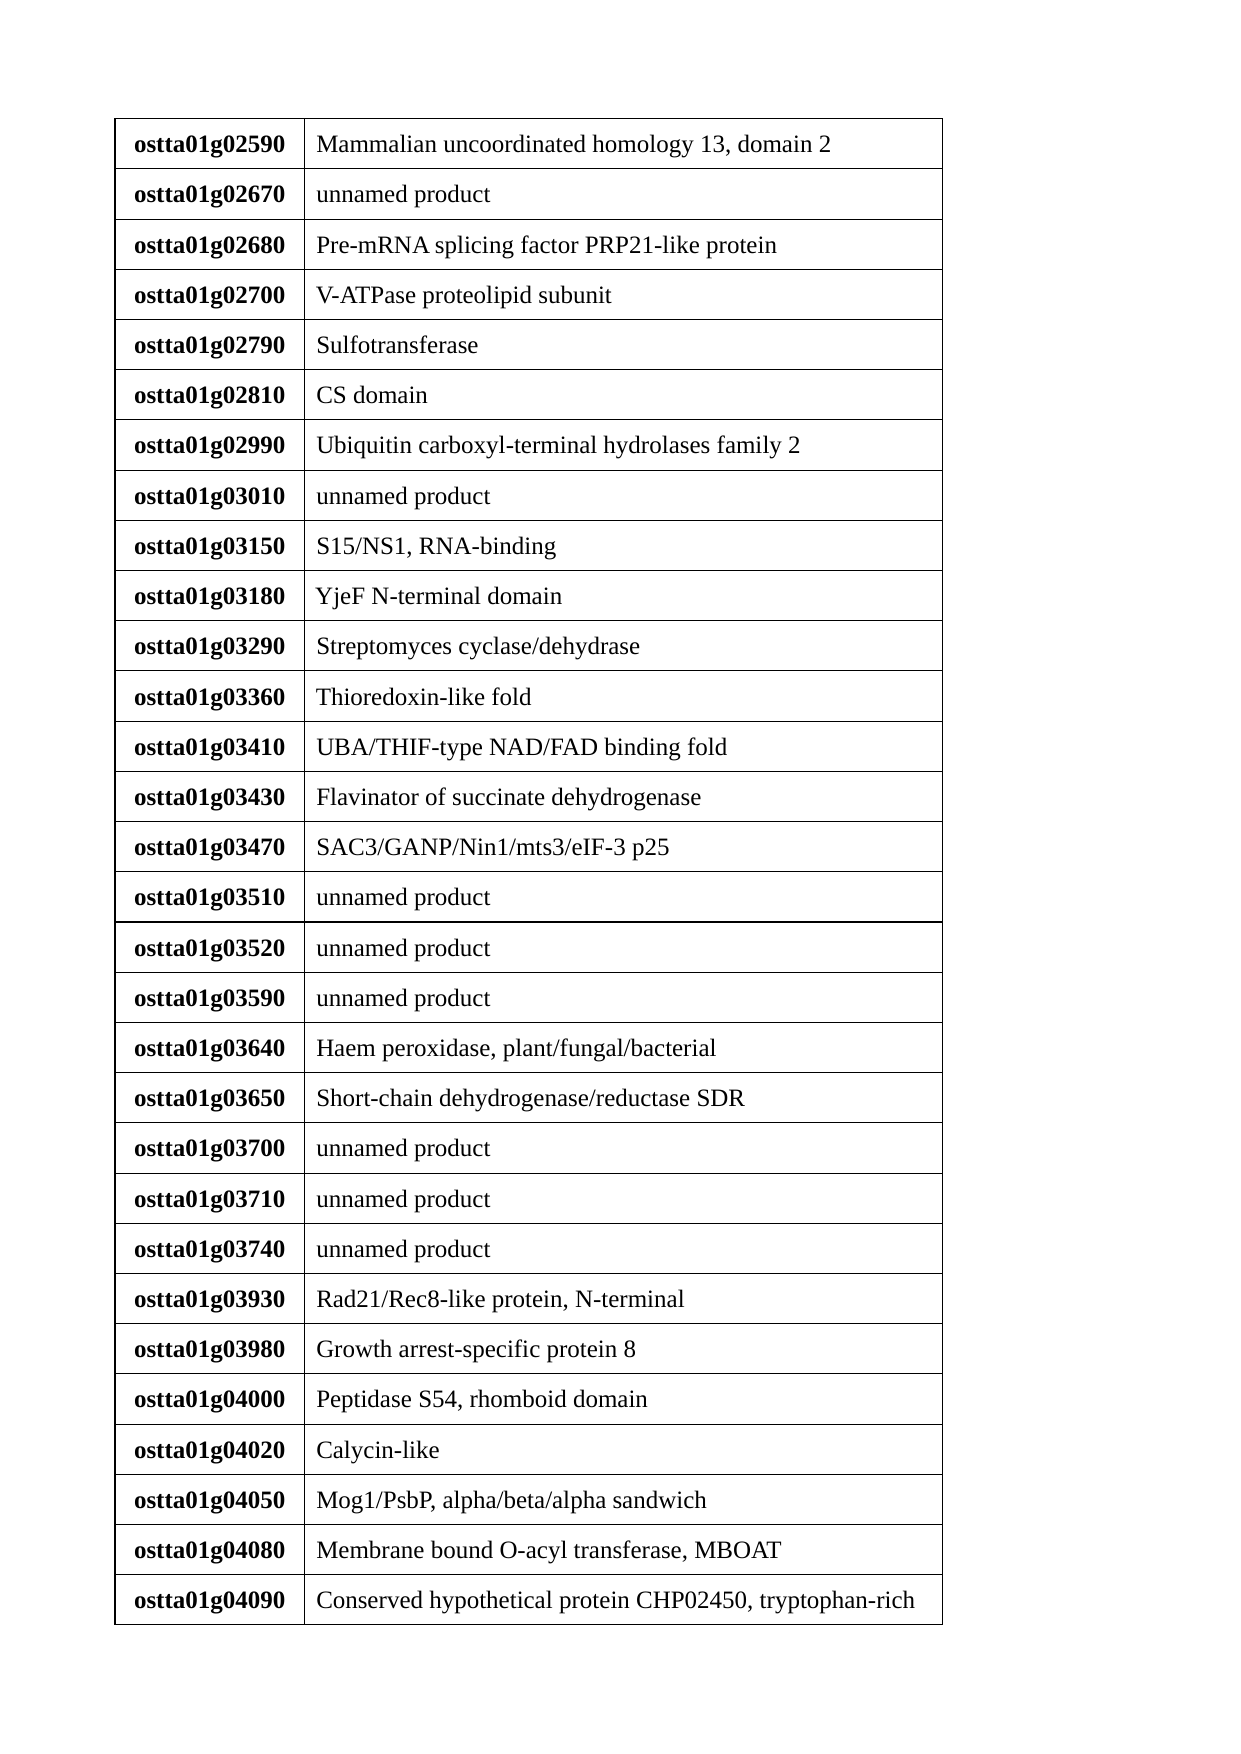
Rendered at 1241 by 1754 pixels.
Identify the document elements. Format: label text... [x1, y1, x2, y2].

table_cell ostta01g03410 [116, 722, 304, 771]
table_cell ostta01g03290 [116, 621, 304, 670]
table_cell YjeF N-terminal domain [305, 571, 942, 620]
table_cell Calycin-like [305, 1425, 942, 1474]
table_cell ostta01g03180 [116, 571, 304, 620]
table_cell ostta01g03640 [116, 1023, 304, 1072]
table_cell unnamed product [305, 169, 942, 218]
table_cell Streptomyces cyclase/dehydrase [305, 621, 942, 670]
table_cell ostta01g04050 [116, 1475, 304, 1524]
table_cell unnamed product [305, 1123, 942, 1172]
table_cell ostta01g03710 [116, 1174, 304, 1223]
table_cell ostta01g03930 [116, 1274, 304, 1323]
table_cell ostta01g02810 [116, 370, 304, 419]
table_cell ostta01g03740 [116, 1224, 304, 1273]
table_cell unnamed product [305, 973, 942, 1022]
table_cell Growth arrest-specific protein 8 [305, 1324, 942, 1373]
table_cell UBA/THIF-type NAD/FAD binding fold [305, 722, 942, 771]
table_cell Mog1/PsbP, alpha/beta/alpha sandwich [305, 1475, 942, 1524]
table_cell ostta01g02680 [116, 220, 304, 269]
table_cell Rad21/Rec8-like protein, N-terminal [305, 1274, 942, 1323]
table_cell ostta01g04090 [116, 1575, 304, 1624]
table_cell unnamed product [305, 471, 942, 520]
table_cell Membrane bound O-acyl transferase, MBOAT [305, 1525, 942, 1574]
table_cell ostta01g03980 [116, 1324, 304, 1373]
table_cell unnamed product [305, 872, 942, 921]
table_cell ostta01g02790 [116, 320, 304, 369]
table_cell SAC3/GANP/Nin1/mts3/eIF-3 p25 [305, 822, 942, 871]
table_cell ostta01g02670 [116, 169, 304, 218]
table_cell unnamed product [305, 1174, 942, 1223]
table_cell Sulfotransferase [305, 320, 942, 369]
table_cell ostta01g02990 [116, 420, 304, 469]
table_cell ostta01g04020 [116, 1425, 304, 1474]
table_cell Short-chain dehydrogenase/reductase SDR [305, 1073, 942, 1122]
table_cell Pre-mRNA splicing factor PRP21-like protein [305, 220, 942, 269]
table_cell ostta01g04080 [116, 1525, 304, 1574]
table_cell ostta01g03150 [116, 521, 304, 570]
table_cell ostta01g02590 [116, 119, 304, 168]
table_cell ostta01g03520 [116, 923, 304, 972]
table_cell ostta01g03010 [116, 471, 304, 520]
table_cell ostta01g03470 [116, 822, 304, 871]
table_cell Mammalian uncoordinated homology 13, domain 2 [305, 119, 942, 168]
table_cell ostta01g03360 [116, 671, 304, 721]
table_cell Thioredoxin-like fold [305, 671, 942, 721]
table_cell Peptidase S54, rhomboid domain [305, 1374, 942, 1423]
table_cell ostta01g02700 [116, 270, 304, 319]
table_cell Flavinator of succinate dehydrogenase [305, 772, 942, 821]
table_cell unnamed product [305, 923, 942, 972]
table_cell Ubiquitin carboxyl-terminal hydrolases family 2 [305, 420, 942, 469]
table_cell ostta01g03510 [116, 872, 304, 921]
table_cell CS domain [305, 370, 942, 419]
table_cell Conserved hypothetical protein CHP02450, tryptophan-rich [305, 1575, 942, 1624]
table_cell ostta01g04000 [116, 1374, 304, 1423]
table_cell ostta01g03650 [116, 1073, 304, 1122]
table_cell S15/NS1, RNA-binding [305, 521, 942, 570]
table_cell unnamed product [305, 1224, 942, 1273]
table_cell ostta01g03590 [116, 973, 304, 1022]
table_cell ostta01g03700 [116, 1123, 304, 1172]
table_cell Haem peroxidase, plant/fungal/bacterial [305, 1023, 942, 1072]
table_cell V-ATPase proteolipid subunit [305, 270, 942, 319]
table_cell ostta01g03430 [116, 772, 304, 821]
